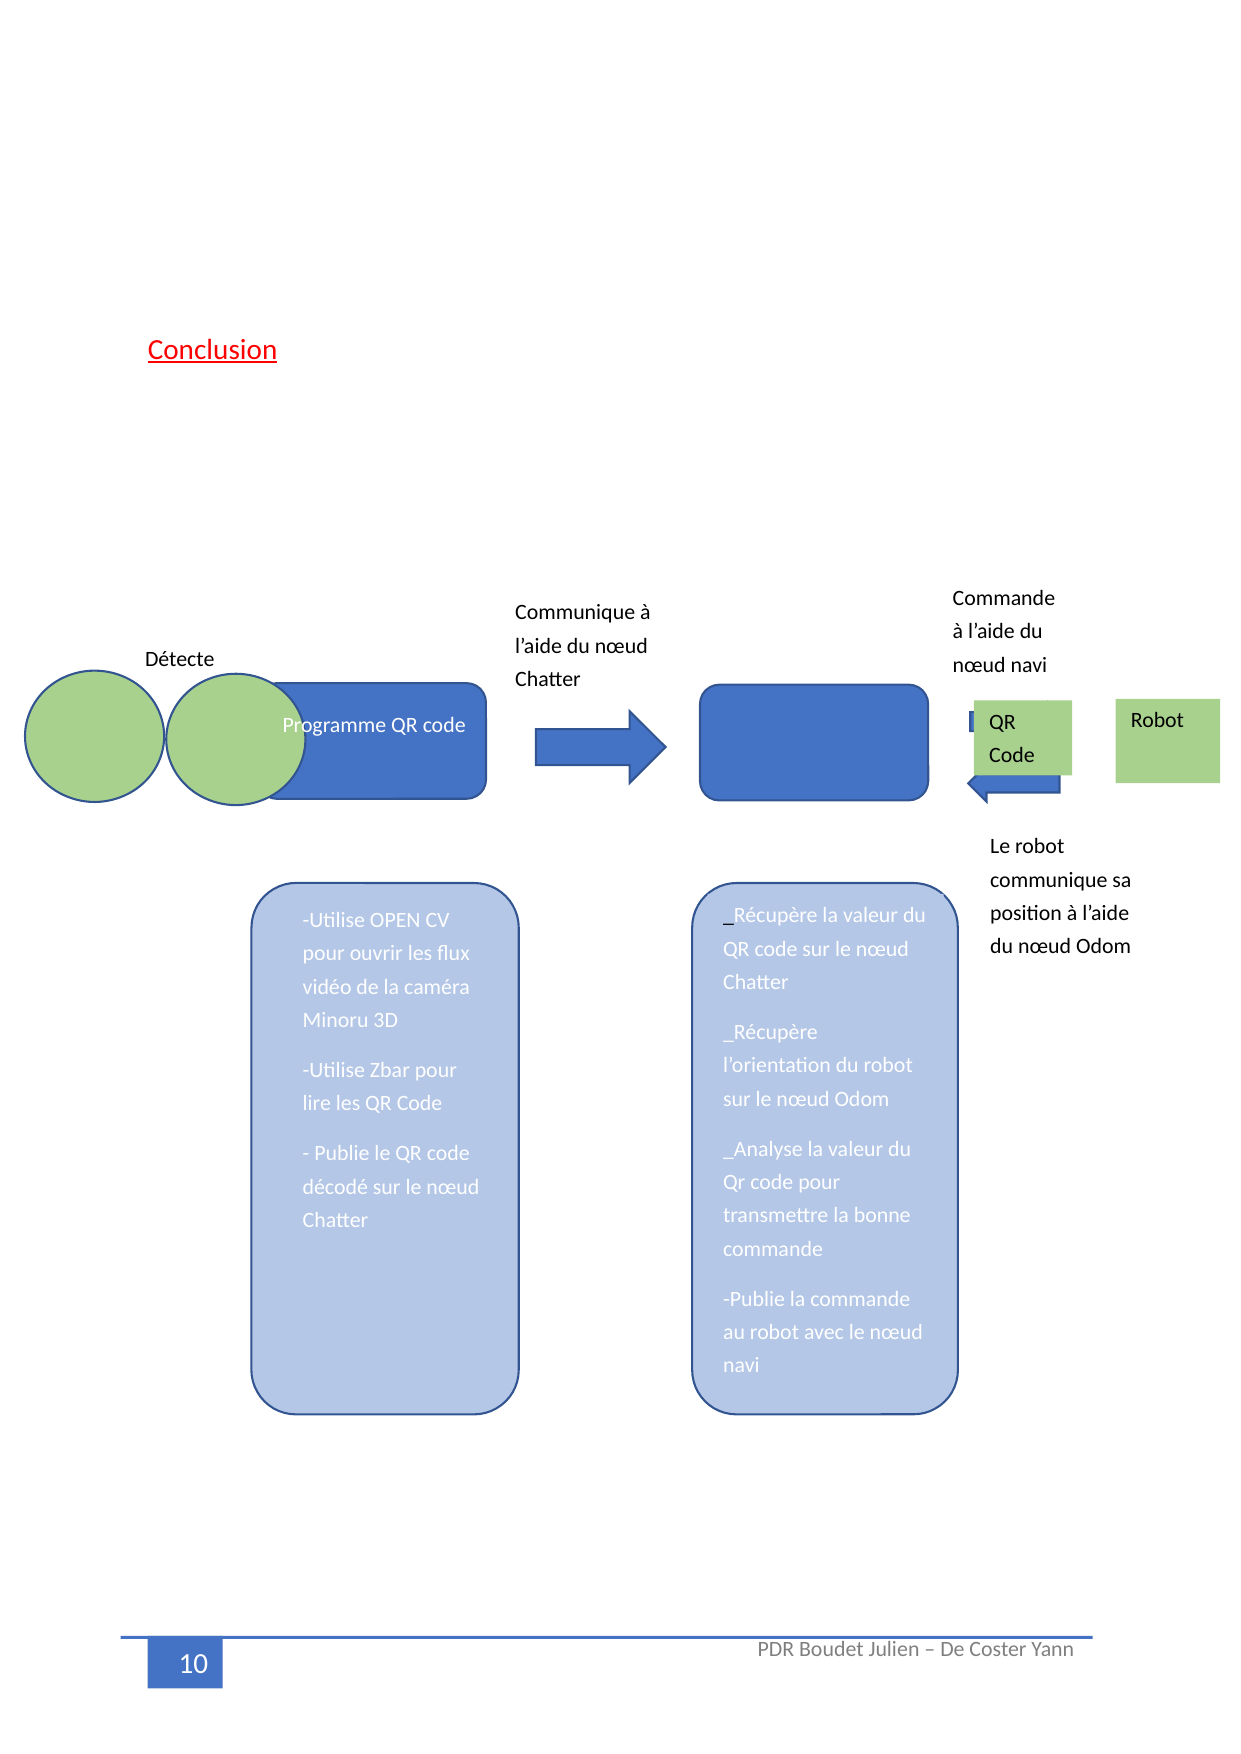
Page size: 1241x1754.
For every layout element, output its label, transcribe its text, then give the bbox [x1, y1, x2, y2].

text Robot [1131, 706, 1205, 733]
text _Récupère l’orientation du robot sur le nœud Odom [723, 1018, 929, 1111]
text -Utilise Zbar pour lire les QR Code [302, 1056, 485, 1116]
text -Publie la commande au robot avec le nœud navi [723, 1285, 929, 1377]
text Conclusion [148, 331, 1093, 367]
text _Analyse la valeur du Qr code pour transmettre la bonne commande [723, 1135, 929, 1261]
text Détecte [145, 645, 252, 669]
text -Utilise OPEN CV pour ouvrir les flux vidéo de la caméra Minoru 3D [302, 906, 485, 1033]
text Programme QR code [282, 711, 469, 737]
text Commande à l’aide du nœud navi [952, 584, 1060, 678]
text Le robot communique sa position à l’aide du nœud Odom [990, 833, 1132, 959]
text QR Code [989, 708, 1057, 768]
text Communique à l’aide du nœud Chatter [515, 598, 652, 692]
text - Publie le QR code décodé sur le nœud Chatter [302, 1139, 485, 1233]
text _Récupère la valeur du QR code sur le nœud Chatter [723, 901, 929, 995]
